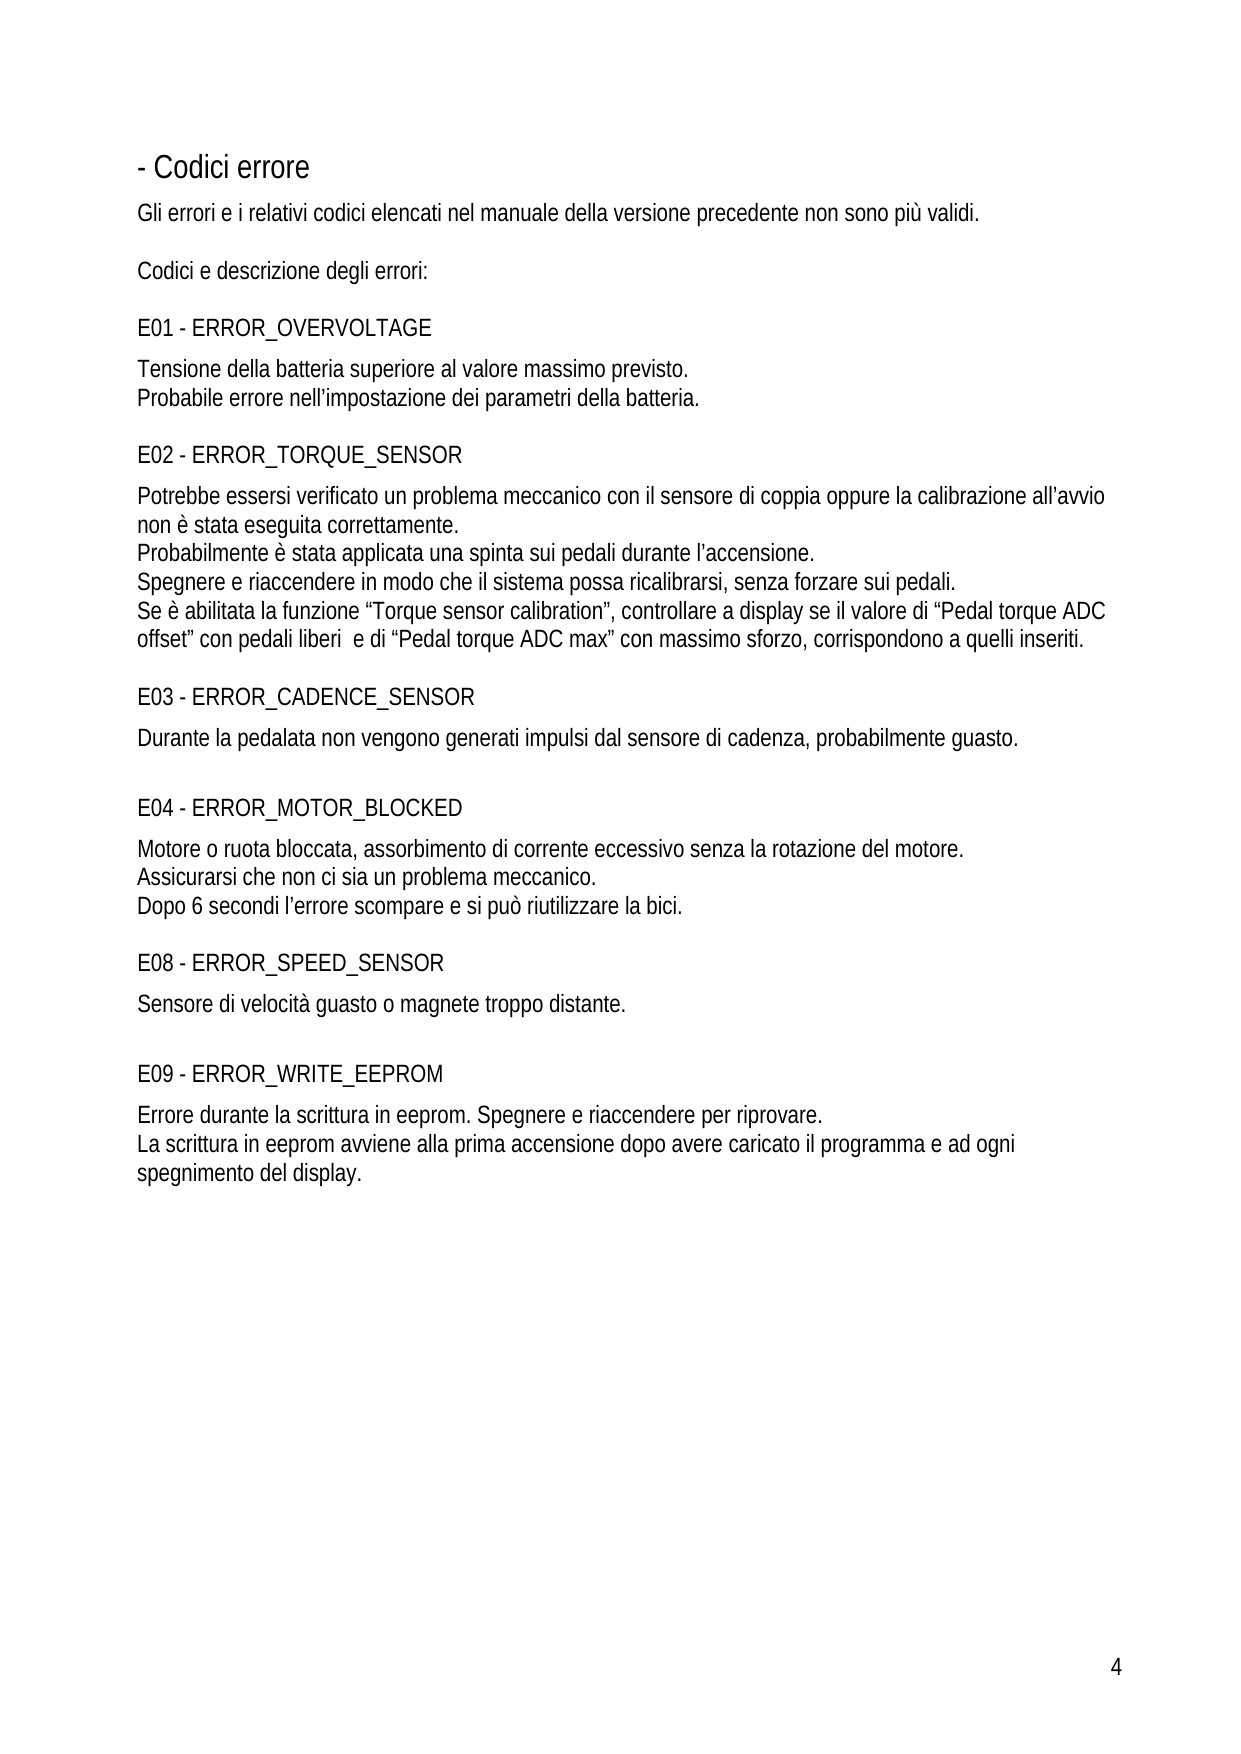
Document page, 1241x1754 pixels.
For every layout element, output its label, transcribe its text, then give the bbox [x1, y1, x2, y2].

text La scrittura in eeprom avviene alla prima accensione dopo avere caricato il programma e ad ogni spegnimento del display. [137, 1129, 1122, 1186]
text Spegnere e riaccendere in modo che il sistema possa ricalibrarsi, senza forzare sui pedali. [137, 567, 1122, 596]
text Probabile errore nell’impostazione dei parametri della batteria. [137, 383, 1122, 411]
text Tensione della batteria superiore al valore massimo previsto. [137, 354, 1122, 383]
text Se è abilitata la funzione “Torque sensor calibration”, controllare a display se il valore di “Pedal torque ADC offset” con pedali liberi e di “Pedal torque ADC max” con massimo sforzo, corrispondono a quelli inseriti. [137, 596, 1122, 653]
text Assicurarsi che non ci sia un problema meccanico. [137, 862, 1122, 891]
text E04 - ERROR_MOTOR_BLOCKED [137, 793, 1122, 821]
text E01 - ERROR_OVERVOLTAGE [137, 313, 1122, 342]
text Motore o ruota bloccata, assorbimento di corrente eccessivo senza la rotazione del motore. [137, 834, 1122, 862]
text E09 - ERROR_WRITE_EEPROM [137, 1059, 1122, 1088]
text Potrebbe essersi verificato un problema meccanico con il sensore di coppia oppure la calibrazione all’avvio non è stata eseguita correttamente. [137, 481, 1122, 538]
text Dopo 6 secondi l’errore scompare e si può riutilizzare la bici. [137, 891, 1122, 920]
text Codici e descrizione degli errori: [137, 256, 1122, 284]
text Sensore di velocità guasto o magnete troppo distante. [137, 989, 1122, 1018]
text E02 - ERROR_TORQUE_SENSOR [137, 440, 1122, 469]
text E03 - ERROR_CADENCE_SENSOR [137, 682, 1122, 710]
text Errore durante la scrittura in eeprom. Spegnere e riaccendere per riprovare. [137, 1100, 1122, 1129]
text - Codici errore [137, 148, 1122, 186]
text Probabilmente è stata applicata una spinta sui pedali durante l’accensione. [137, 538, 1122, 567]
text Durante la pedalata non vengono generati impulsi dal sensore di cadenza, probabilmente guasto. [137, 723, 1122, 751]
text E08 - ERROR_SPEED_SENSOR [137, 948, 1122, 977]
text Gli errori e i relativi codici elencati nel manuale della versione precedente non sono più validi. [137, 198, 1122, 227]
